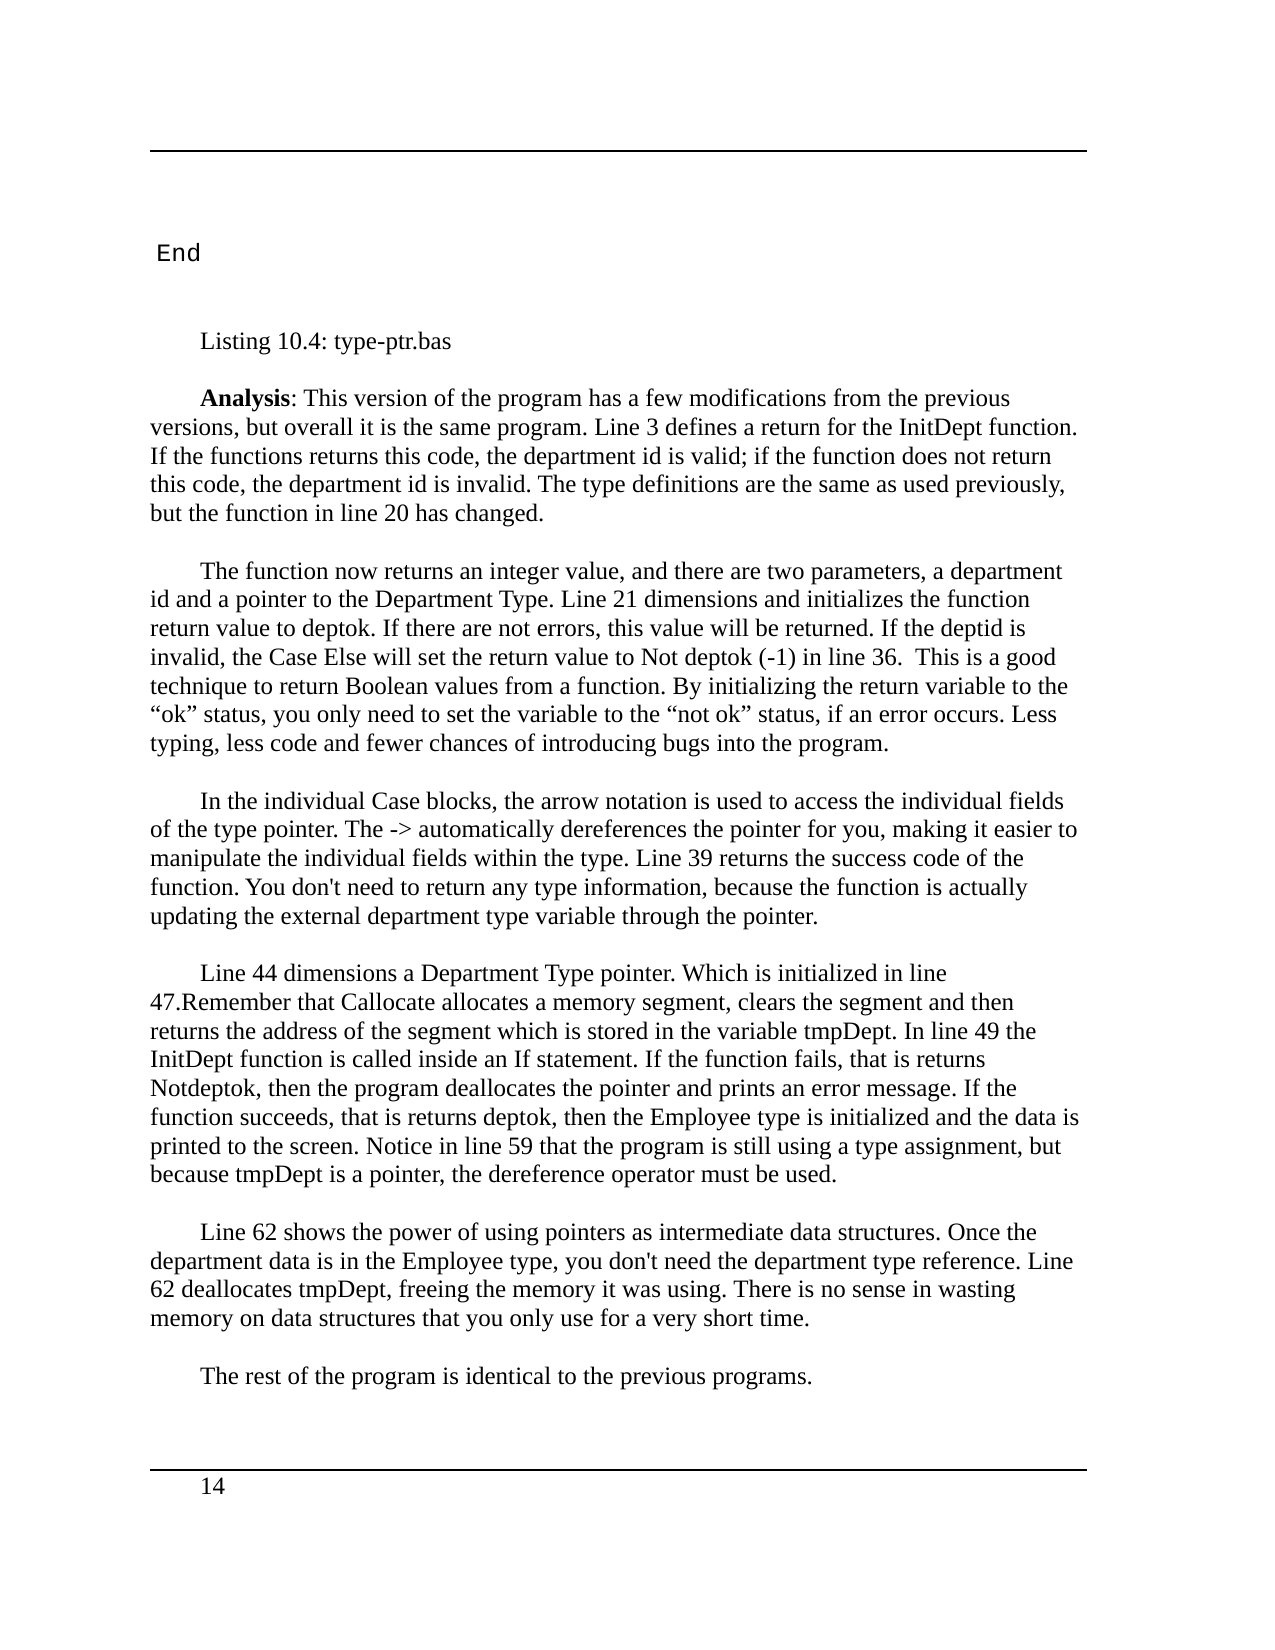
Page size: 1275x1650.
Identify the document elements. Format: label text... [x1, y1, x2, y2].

text Analysis: This version of the program has a few modifications from the previous versions, but overall it is the same program. Line 3 defines a return for the InitDept function. If the functions returns this code, the department id is valid; if the function does not return this code, the department id is invalid. The type definitions are the same as used previously, but the function in line 20 has changed. [150, 383, 1087, 527]
text Line 44 dimensions a Department Type pointer. Which is initialized in line 47.Remember that Callocate allocates a memory segment, clears the segment and then returns the address of the segment which is stored in the variable tmpDept. In line 49 the InitDept function is called inside an If statement. If the function fails, that is returns Notdeptok, then the program deallocates the pointer and prints an error message. If the function succeeds, that is returns deptok, then the Employee type is initialized and the data is printed to the screen. Notice in line 59 that the program is still using a type assignment, but because tmpDept is a pointer, the dereference operator must be used. [150, 958, 1087, 1188]
text In the individual Case blocks, the arrow notation is used to access the individual fields of the type pointer. The -> automatically dereferences the pointer for you, making it easier to manipulate the individual fields within the type. Line 39 returns the success code of the function. You don't need to return any type information, because the function is actually updating the external department type variable through the pointer. [150, 786, 1087, 929]
text Line 62 shows the power of using pointers as intermediate data structures. Once the department data is in the Employee type, you don't need the department type reference. Line 62 deallocates tmpDept, freeing the memory it was using. There is no sense in wasting memory on data structures that you only use for a very short time. [150, 1217, 1087, 1332]
text Listing 10.4: type-ptr.bas [150, 326, 1087, 354]
text The function now returns an integer value, and there are two parameters, a department id and a pointer to the Department Type. Line 21 dimensions and initializes the function return value to deptok. If there are not errors, this value will be returned. If the deptid is invalid, the Case Else will set the return value to Not deptok (-1) in line 36. This is a good technique to return Boolean values from a function. By initializing the return variable to the “ok” status, you only need to set the variable to the “not ok” status, if an error occurs. Less typing, less code and fewer chances of introducing bugs into the program. [150, 556, 1087, 757]
text The rest of the program is identical to the previous programs. [150, 1361, 1087, 1389]
text End [150, 240, 1087, 269]
